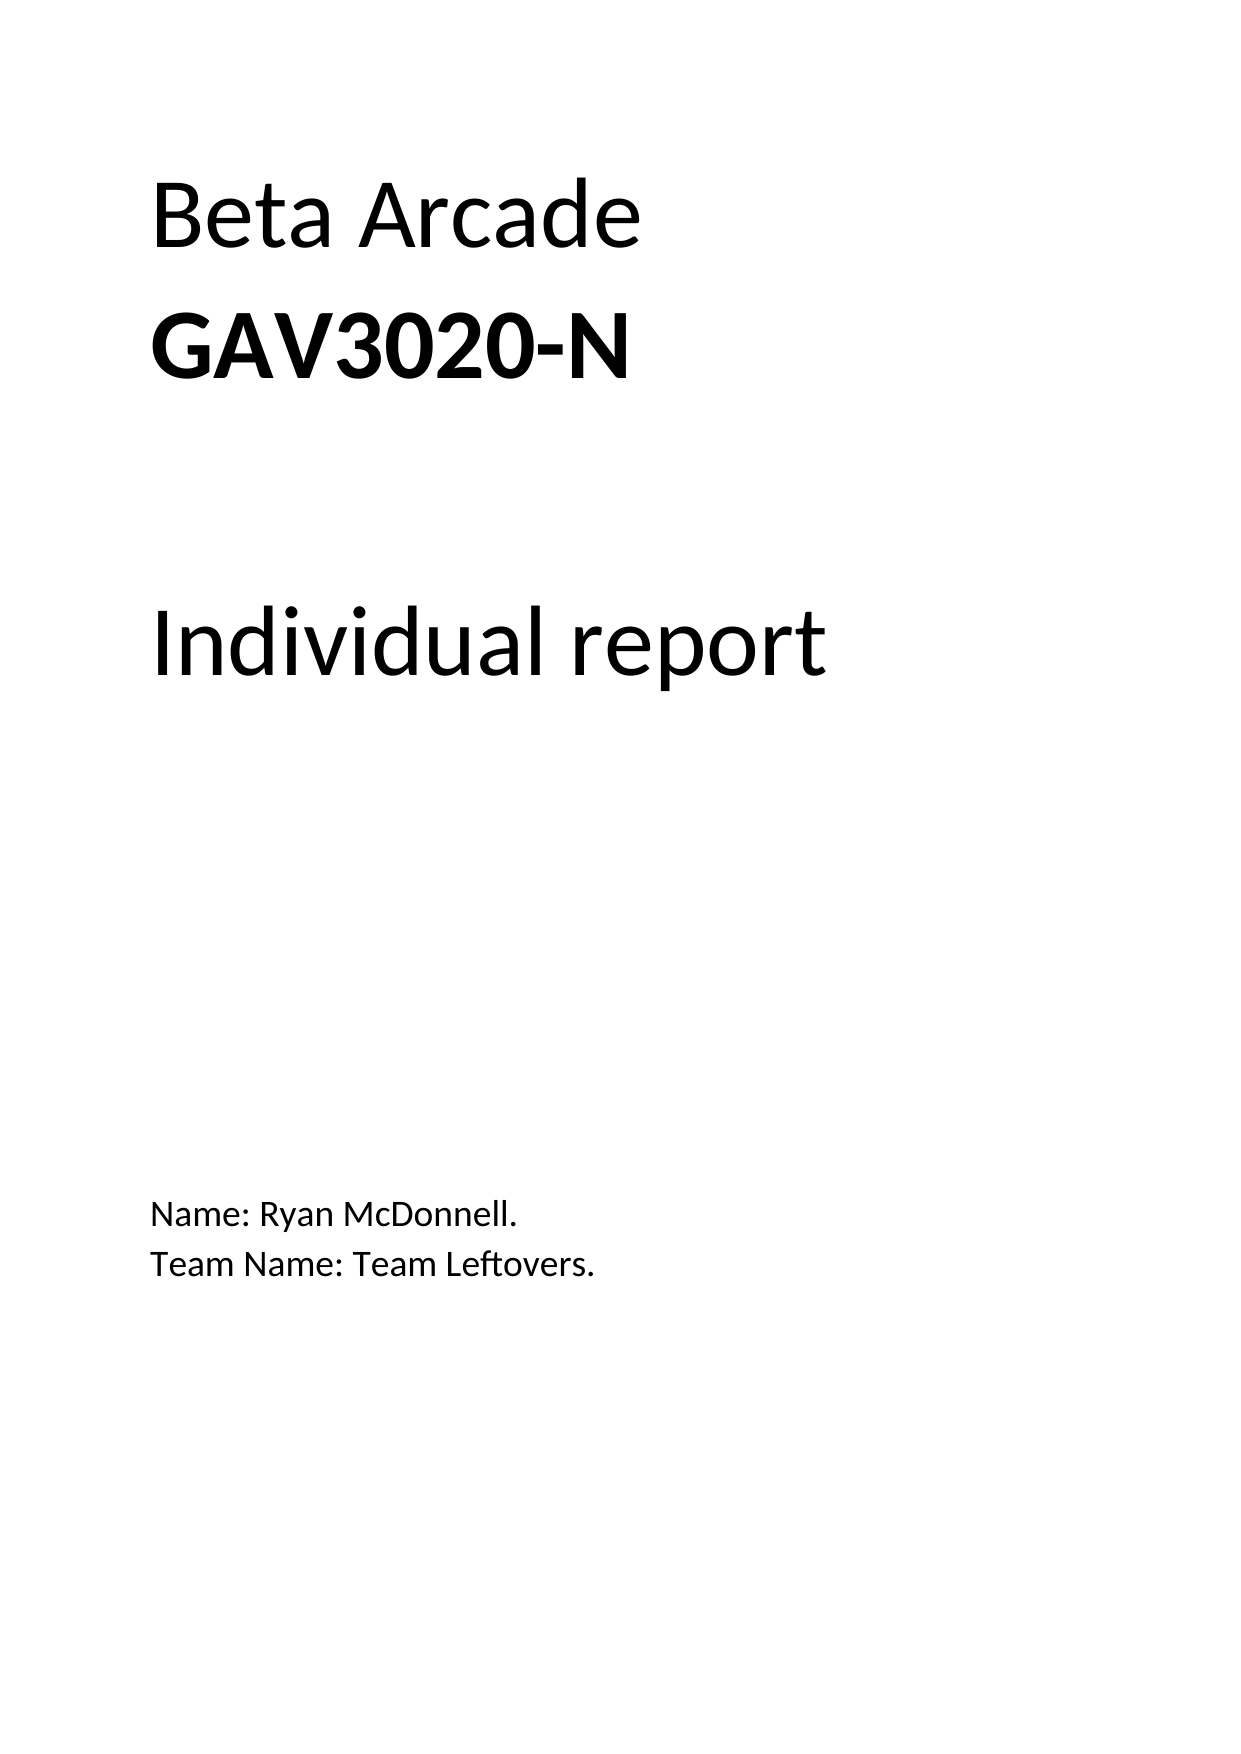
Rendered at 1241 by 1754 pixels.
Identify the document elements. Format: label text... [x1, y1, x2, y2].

text Beta Arcade GAV3020-N [150, 150, 1090, 404]
text Name: Ryan McDonnell. Team Name: Team Leftovers. [150, 1190, 1090, 1285]
text Individual report [150, 579, 1090, 701]
